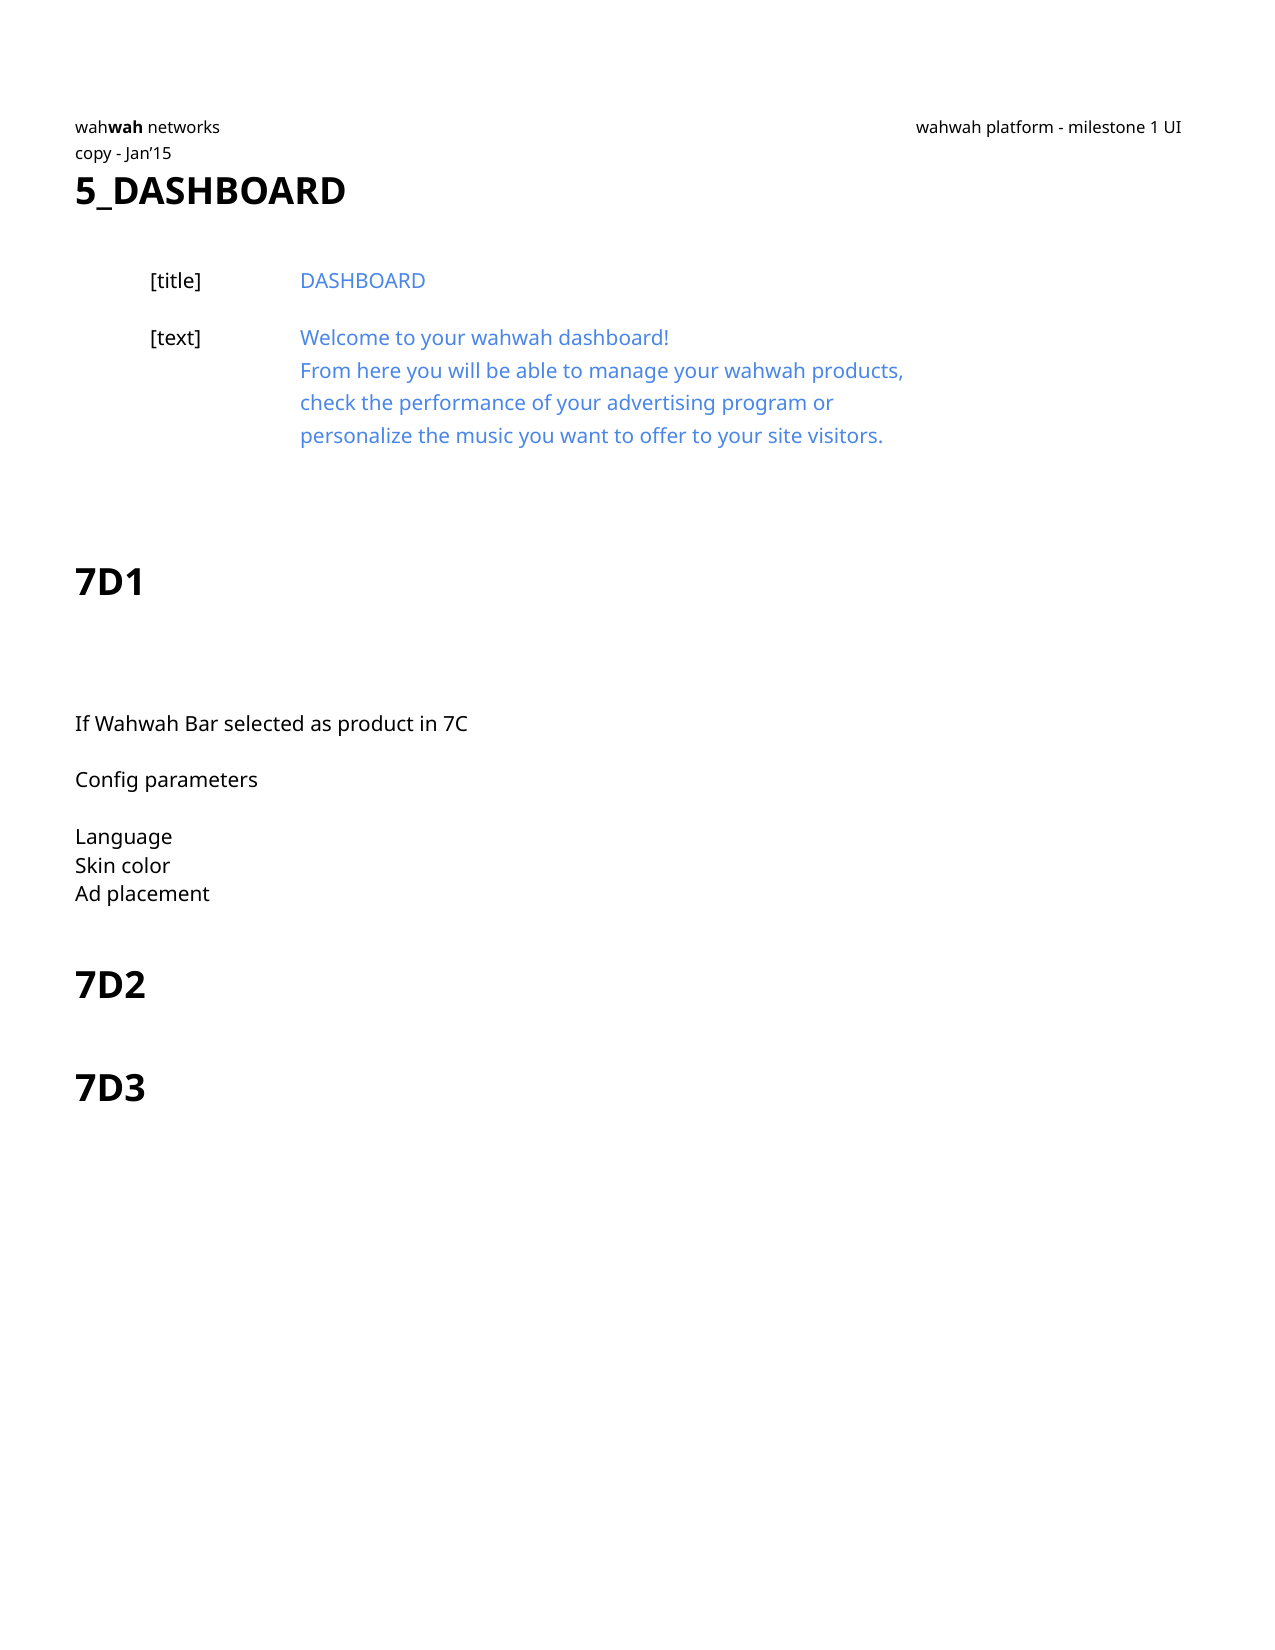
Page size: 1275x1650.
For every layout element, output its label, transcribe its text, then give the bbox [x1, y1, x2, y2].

text If Wahwah Bar selected as product in 7C [75, 709, 1200, 737]
text personalize the music you want to offer to your site visitors. [300, 421, 1200, 449]
text Language [75, 822, 1200, 851]
text [title] DASHBOARD [150, 266, 1200, 295]
text Ad placement [75, 879, 1200, 908]
text 7D2 [75, 959, 1200, 1010]
text From here you will be able to manage your wahwah products, [300, 356, 1200, 384]
text 7D3 [75, 1061, 1200, 1112]
text 5_DASHBOARD [75, 164, 1200, 215]
text [text] Welcome to your wahwah dashboard! [150, 323, 1200, 352]
text 7D1 [75, 556, 1200, 607]
text Config parameters [75, 766, 1200, 794]
text check the performance of your advertising program or [300, 388, 1200, 417]
text Skin color [75, 851, 1200, 879]
